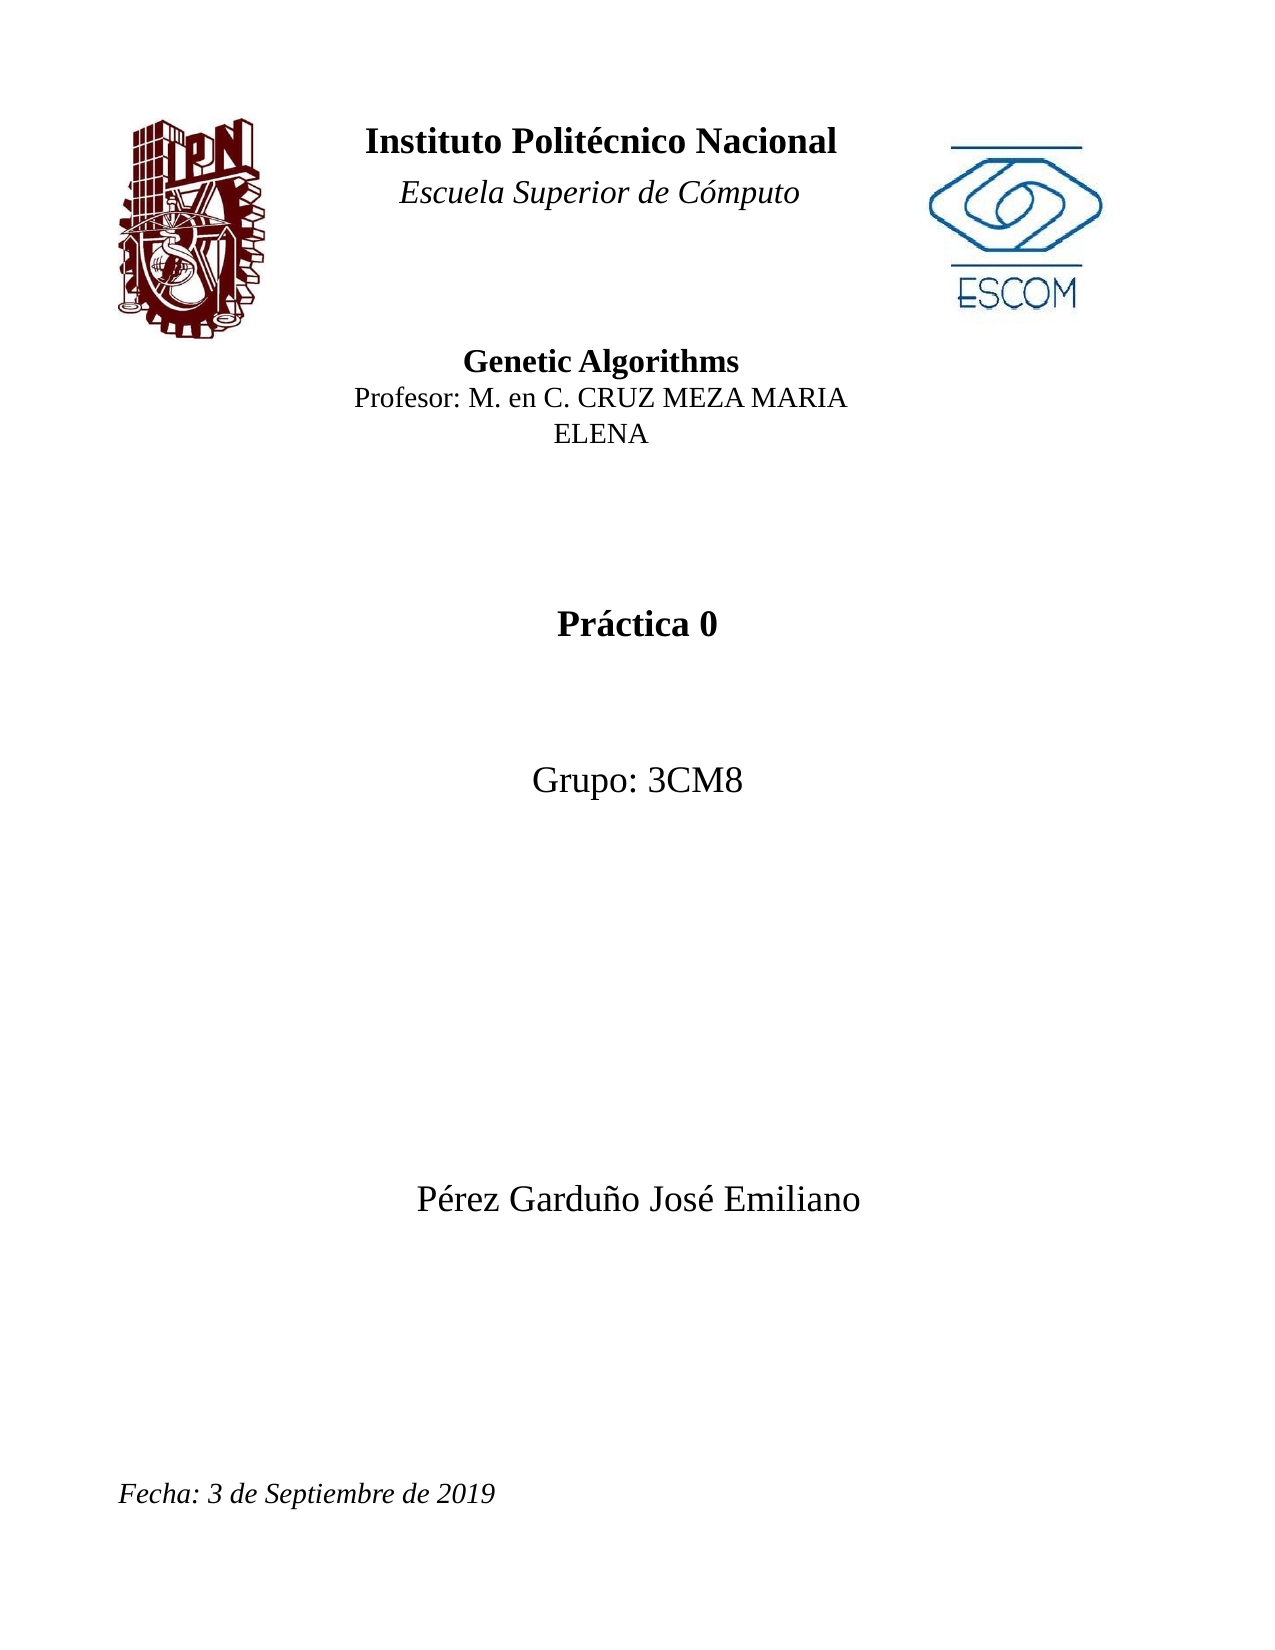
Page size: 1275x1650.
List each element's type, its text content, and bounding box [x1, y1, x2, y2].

text Práctica 0 [118, 601, 1157, 644]
text Grupo: 3CM8 [118, 758, 1157, 801]
text Pérez Garduño José Emiliano [120, 1177, 1157, 1220]
table_header [904, 118, 1125, 342]
picture [118, 118, 269, 342]
table_header [269, 118, 298, 342]
table_cell [904, 380, 1125, 450]
table_header [107, 118, 118, 342]
table_header Instituto Politécnico Nacional Escuela Superior de Cómputo [298, 118, 904, 342]
table_cell [107, 380, 298, 450]
picture [915, 118, 1114, 330]
text Fecha: 3 de Septiembre de 2019 [118, 1476, 1157, 1510]
table_cell [904, 342, 1125, 380]
table_cell Profesor: M. en C. CRUZ MEZA MARIA ELENA [298, 380, 904, 450]
table_cell [107, 342, 298, 380]
table_cell Genetic Algorithms [298, 342, 904, 380]
